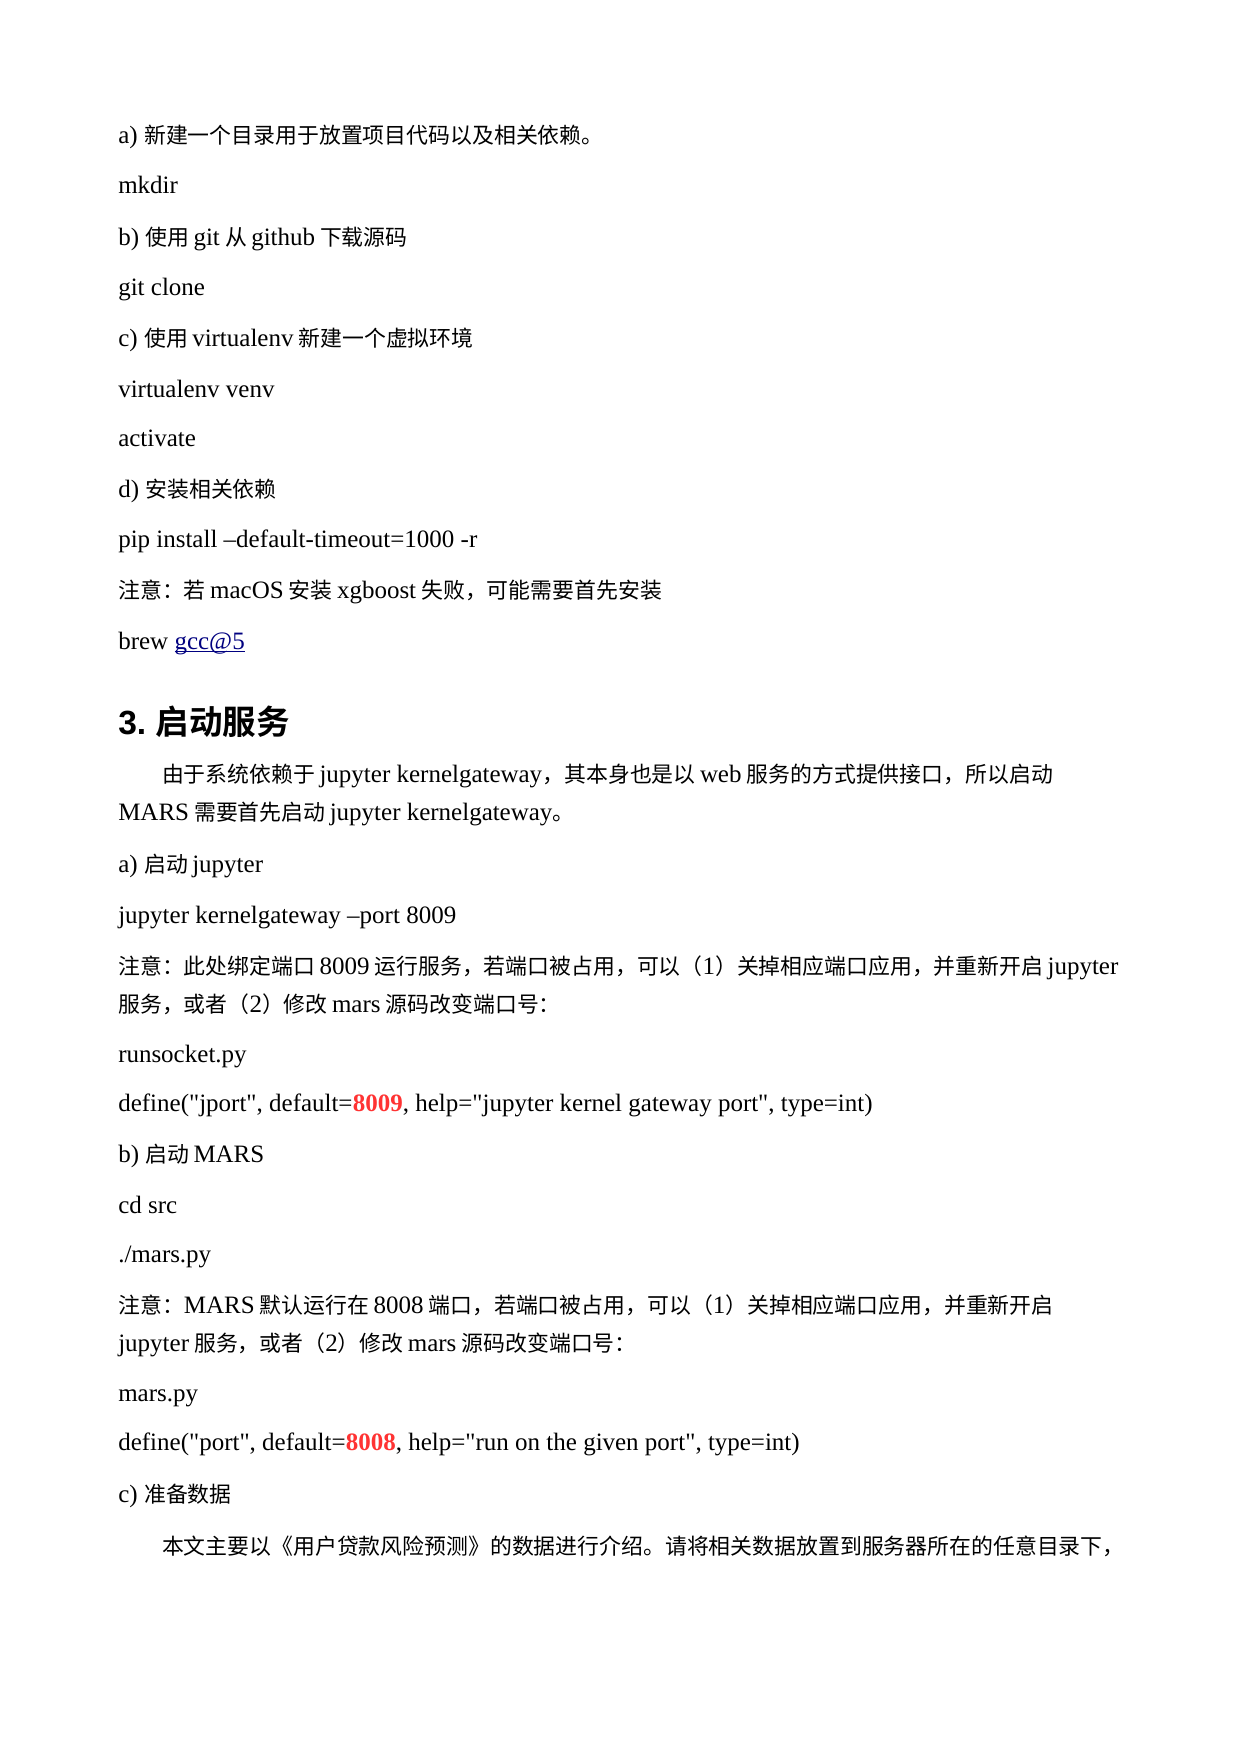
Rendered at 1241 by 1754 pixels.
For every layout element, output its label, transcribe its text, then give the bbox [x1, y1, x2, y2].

text mars.py [118, 1378, 1122, 1407]
text pip install –default-timeout=1000 -r [118, 524, 1122, 553]
text brew gcc@5 [118, 626, 1122, 655]
text a) 新建一个目录用于放置项目代码以及相关依赖。 [118, 118, 1122, 150]
text c) 使用virtualenv新建一个虚拟环境 [118, 321, 1122, 353]
text 注意：若macOS安装xgboost失败，可能需要首先安装 [118, 573, 1122, 605]
text define("jport", default=8009, help="jupyter kernel gateway port", type=int) [118, 1088, 1122, 1117]
text b) 使用git从github下载源码 [118, 220, 1122, 251]
text 注意：此处绑定端口8009运行服务，若端口被占用，可以（1）关掉相应端口应用，并重新开启jupyter服务，或者（2）修改mars源码改变端口号： [118, 949, 1122, 1018]
text virtualenv venv [118, 374, 1122, 402]
text git clone [118, 272, 1122, 301]
text a) 启动jupyter [118, 847, 1122, 879]
text jupyter kernelgateway –port 8009 [118, 900, 1122, 928]
text 本文主要以《用户贷款风险预测》的数据进行介绍。请将相关数据放置到服务器所在的任意目录下， [118, 1529, 1122, 1561]
text 注意：MARS默认运行在8008端口，若端口被占用，可以（1）关掉相应端口应用，并重新开启jupyter服务，或者（2）修改mars源码改变端口号： [118, 1288, 1122, 1358]
text mkdir [118, 171, 1122, 199]
text activate [118, 423, 1122, 452]
text b) 启动MARS [118, 1137, 1122, 1169]
text c) 准备数据 [118, 1477, 1122, 1508]
text 由于系统依赖于jupyter kernelgateway，其本身也是以web服务的方式提供接口，所以启动MARS需要首先启动jupyter kernelgateway。 [118, 757, 1122, 826]
text d) 安装相关依赖 [118, 472, 1122, 503]
text define("port", default=8008, help="run on the given port", type=int) [118, 1427, 1122, 1456]
text runsocket.py [118, 1039, 1122, 1068]
subtitle 3. 启动服务 [118, 696, 1122, 744]
text ./mars.py [118, 1239, 1122, 1268]
text cd src [118, 1190, 1122, 1219]
